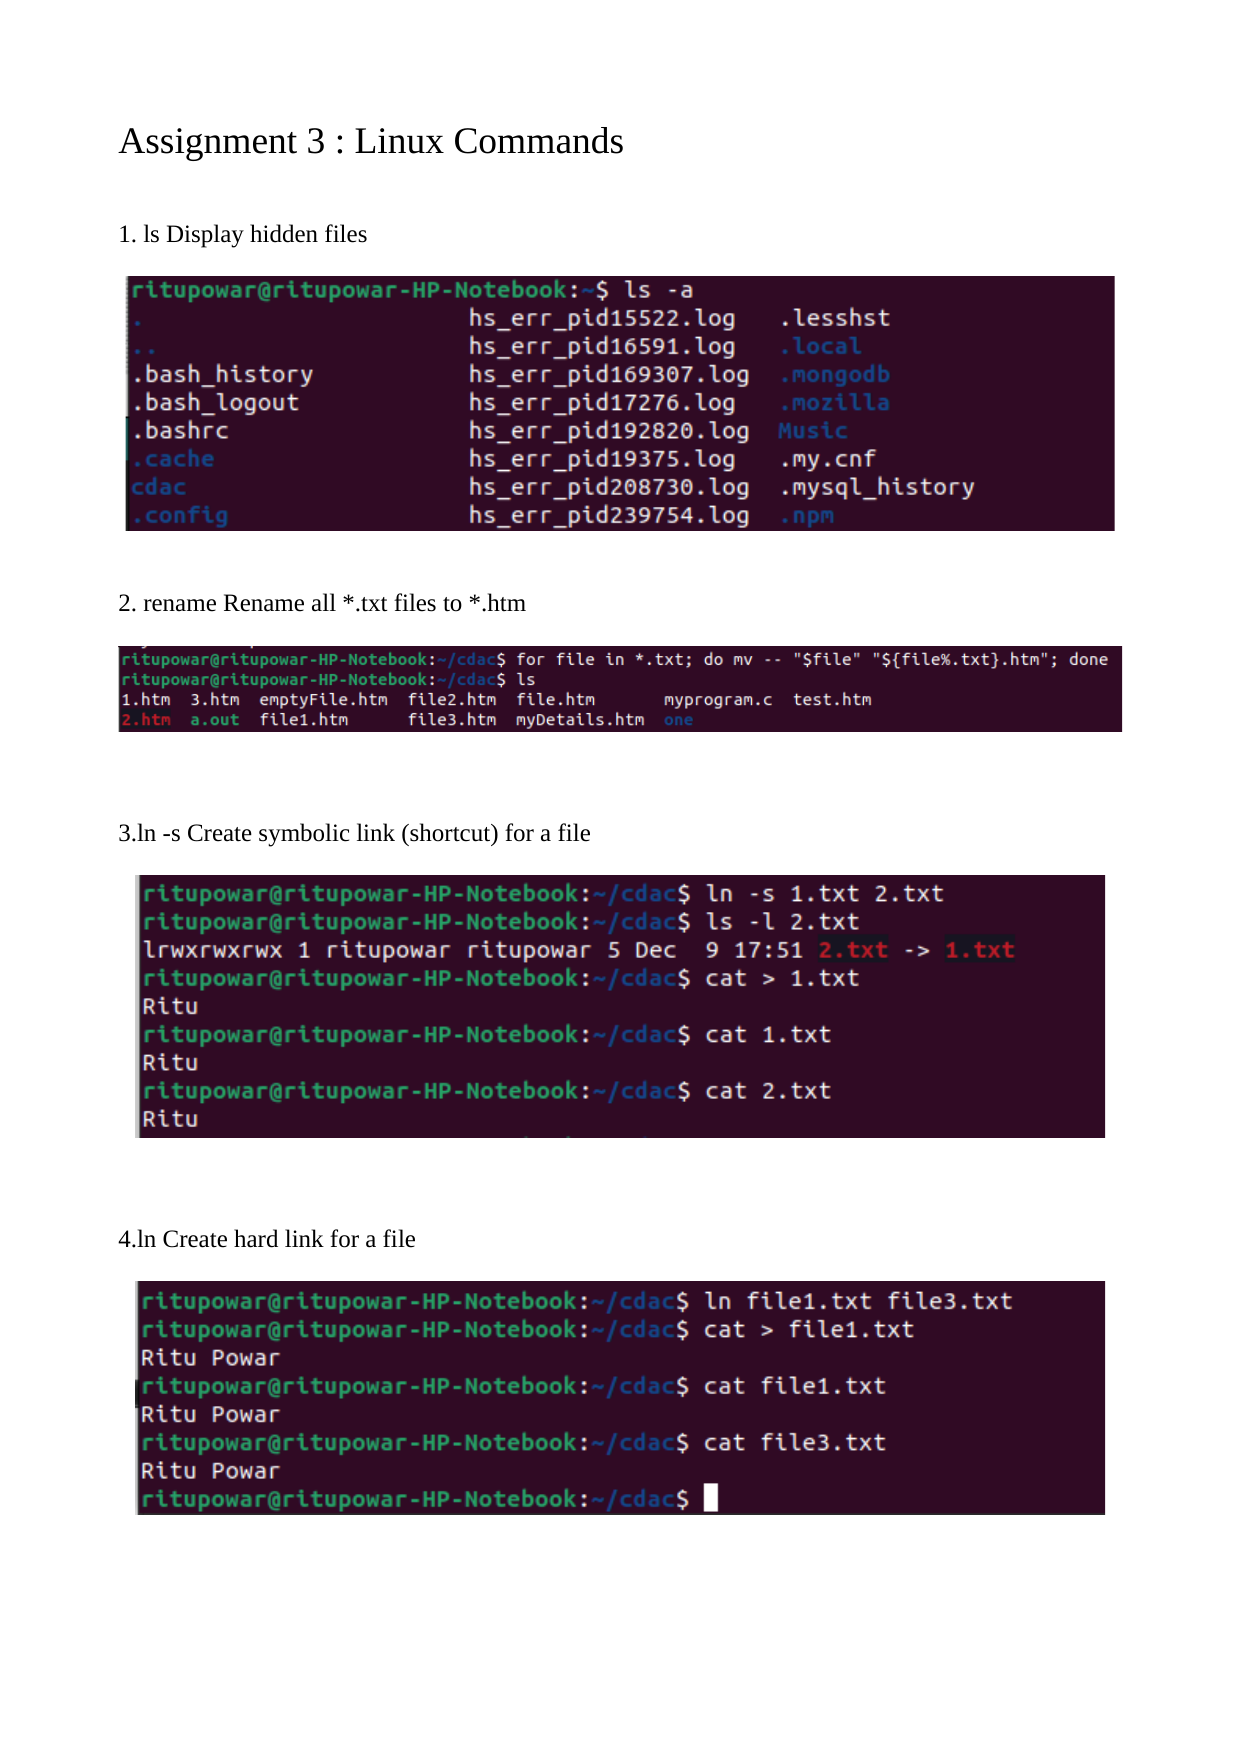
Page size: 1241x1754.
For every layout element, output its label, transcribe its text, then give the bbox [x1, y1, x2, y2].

text 1. ls Display hidden files [118, 219, 1122, 247]
text 4.ln Create hard link for a file [118, 1224, 1122, 1253]
text Assignment 3 : Linux Commands [118, 118, 1122, 161]
picture [125, 276, 1115, 531]
picture [118, 646, 1123, 732]
text 2. rename Rename all *.txt files to *.htm [118, 588, 1122, 617]
picture [135, 875, 1106, 1138]
text 3.ln -s Create symbolic link (shortcut) for a file [118, 818, 1122, 846]
picture [135, 1281, 1106, 1515]
